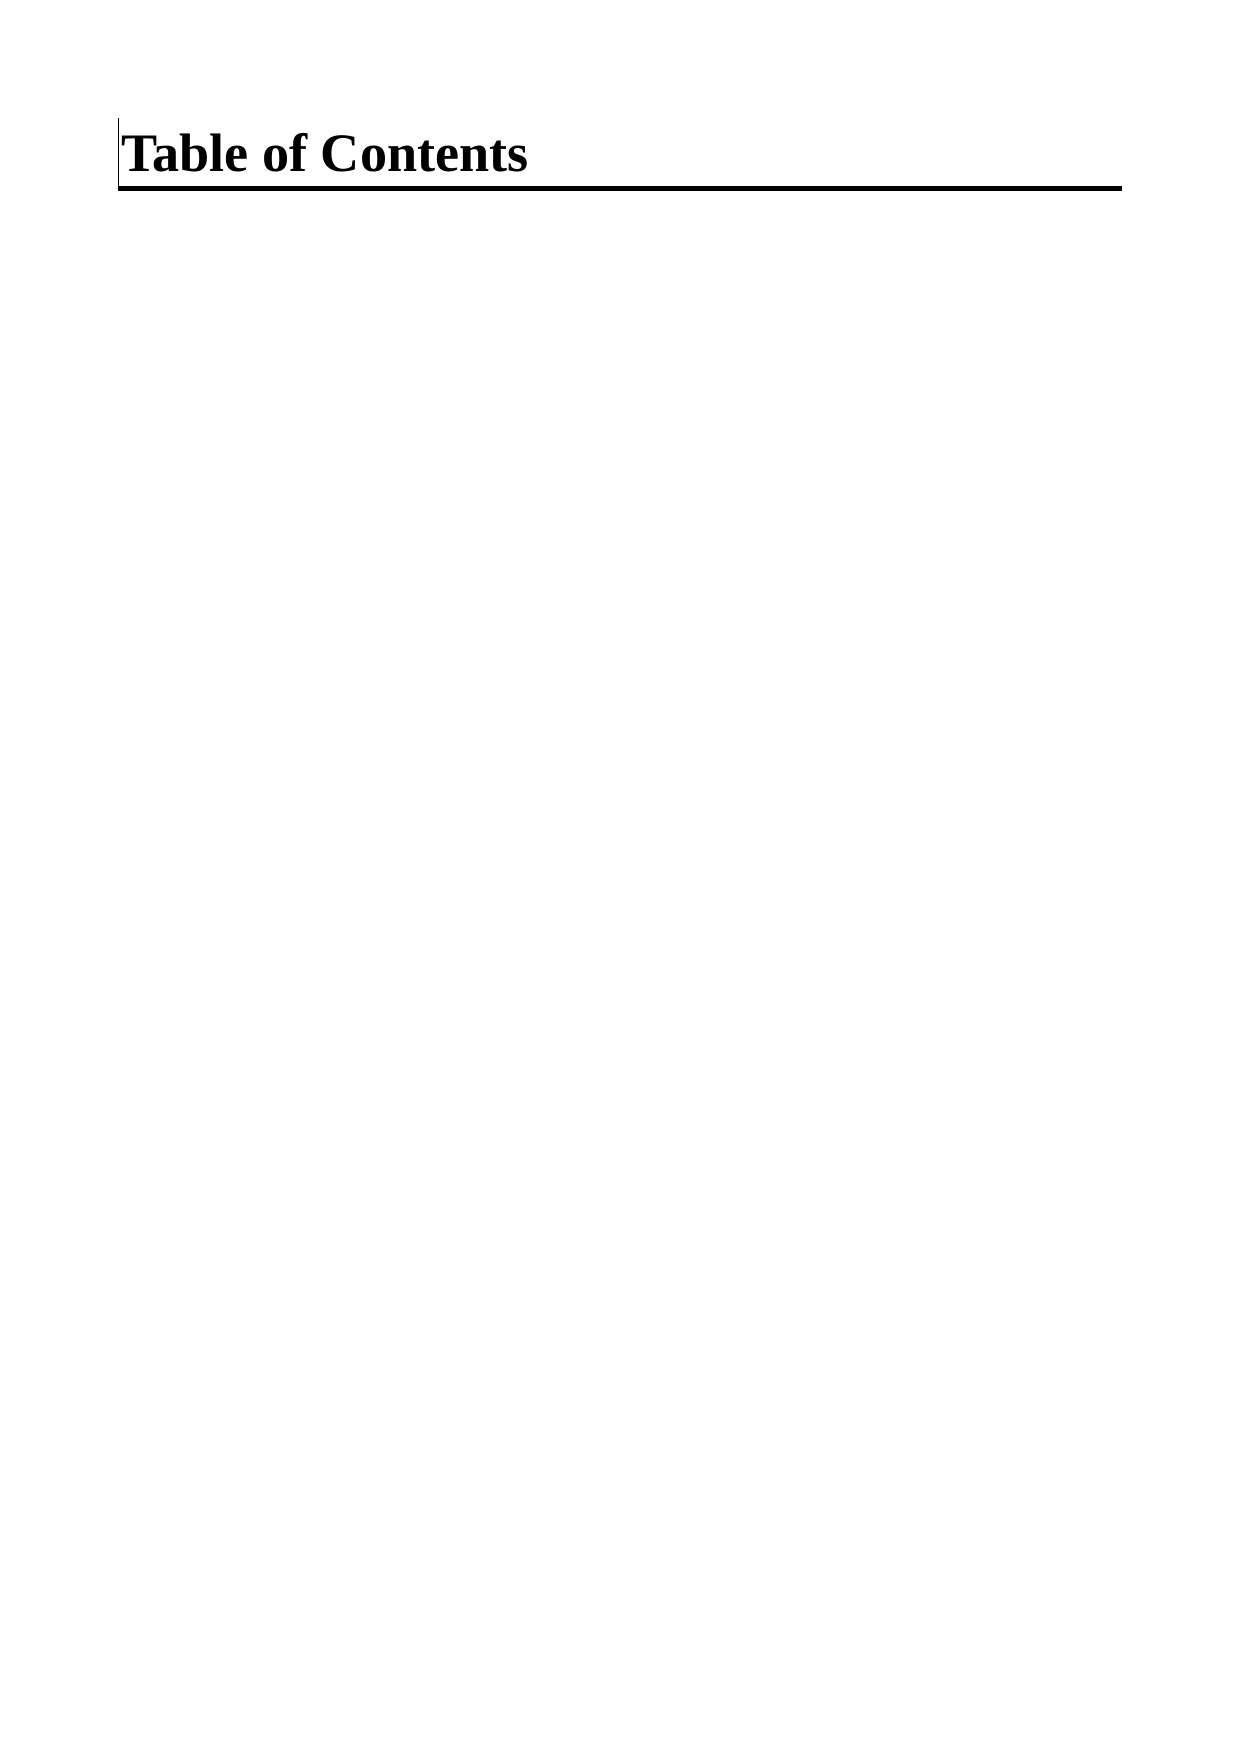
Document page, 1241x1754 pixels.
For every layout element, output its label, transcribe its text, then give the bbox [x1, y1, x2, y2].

subtitle Table of Contents [119, 118, 1122, 186]
